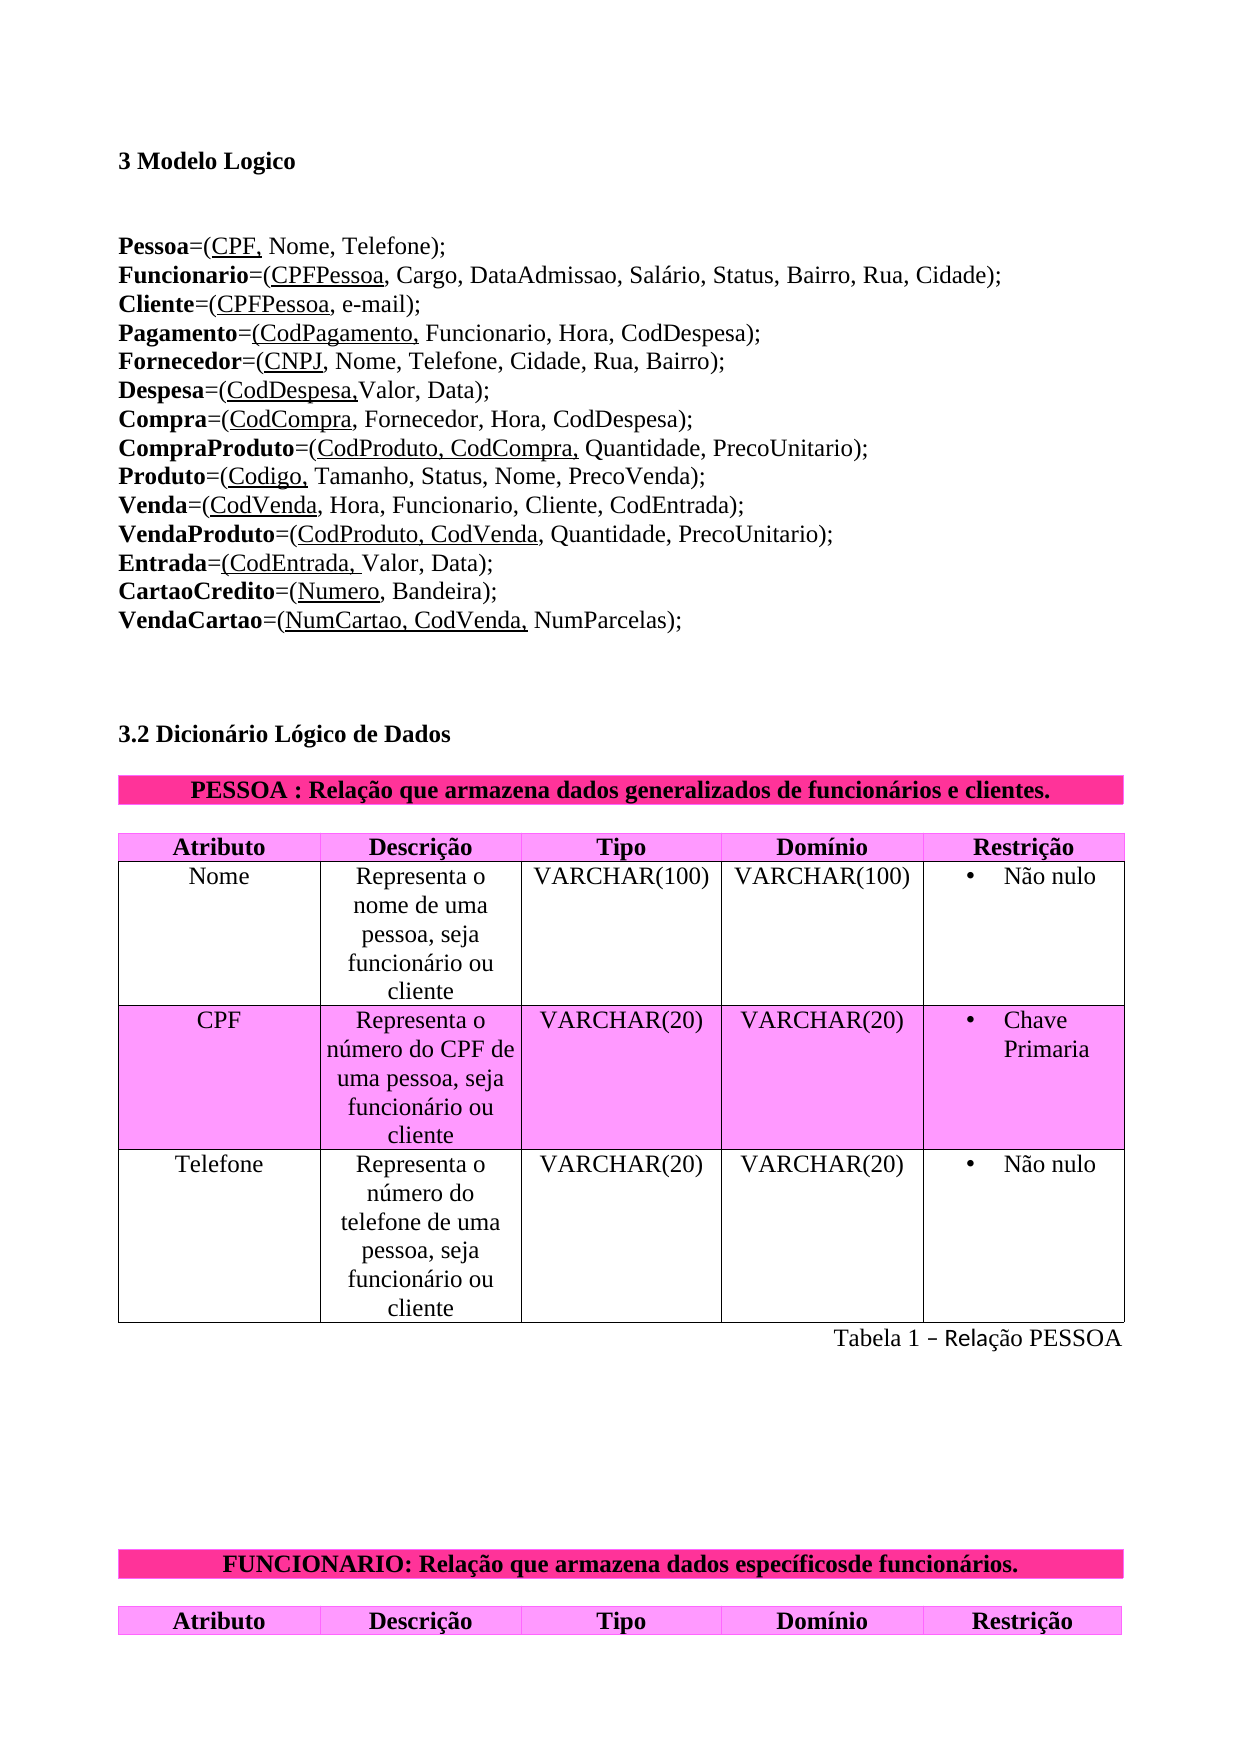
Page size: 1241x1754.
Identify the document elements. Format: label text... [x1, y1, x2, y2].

table_header Descrição [321, 1607, 521, 1634]
text Produto=(Codigo, Tamanho, Status, Nome, PrecoVenda); [118, 461, 1122, 490]
table_header Atributo [119, 834, 320, 861]
table_cell Representa o nome de uma pessoa, seja funcionário ou cliente [321, 862, 521, 1005]
text Tabela 1 – Relação PESSOA [118, 1323, 1122, 1352]
text CompraProduto=(CodProduto, CodCompra, Quantidade, PrecoUnitario); [118, 433, 1122, 461]
table_header Tipo [522, 1607, 721, 1634]
text Funcionario=(CPFPessoa, Cargo, DataAdmissao, Salário, Status, Bairro, Rua, Cidade); [118, 260, 1122, 289]
table_cell CPF [119, 1006, 320, 1149]
text CartaoCredito=(Numero, Bandeira); [118, 576, 1122, 605]
table_cell VARCHAR(20) [722, 1150, 923, 1322]
table_cell VARCHAR(20) [522, 1150, 721, 1322]
table_cell Nome [119, 862, 320, 1005]
table_cell VARCHAR(100) [522, 862, 721, 1005]
table_header PESSOA : Relação que armazena dados generalizados de funcionários e clientes. [119, 776, 1123, 804]
table_header Restrição [924, 834, 1124, 861]
text Entrada=(CodEntrada, Valor, Data); [118, 548, 1122, 576]
table_cell VARCHAR(100) [722, 862, 923, 1005]
table_header FUNCIONARIO: Relação que armazena dados específicosde funcionários. [119, 1550, 1123, 1578]
table_cell Chave Primaria [924, 1006, 1124, 1149]
text Venda=(CodVenda, Hora, Funcionario, Cliente, CodEntrada); [118, 490, 1122, 519]
table_cell Telefone [119, 1150, 320, 1322]
text VendaCartao=(NumCartao, CodVenda, NumParcelas); [118, 605, 1122, 634]
table_header Domínio [722, 834, 923, 861]
text 3.2 Dicionário Lógico de Dados [118, 719, 1122, 747]
text Despesa=(CodDespesa,Valor, Data); [118, 375, 1122, 404]
text Compra=(CodCompra, Fornecedor, Hora, CodDespesa); [118, 404, 1122, 433]
table_cell Não nulo [924, 1150, 1124, 1322]
table_header Descrição [321, 834, 521, 861]
text Cliente=(CPFPessoa, e-mail); [118, 289, 1122, 318]
text Fornecedor=(CNPJ, Nome, Telefone, Cidade, Rua, Bairro); [118, 346, 1122, 375]
table_cell VARCHAR(20) [722, 1006, 923, 1149]
text VendaProduto=(CodProduto, CodVenda, Quantidade, PrecoUnitario); [118, 519, 1122, 548]
table_cell Representa o número do telefone de uma pessoa, seja funcionário ou cliente [321, 1150, 521, 1322]
text Pagamento=(CodPagamento, Funcionario, Hora, CodDespesa); [118, 318, 1122, 346]
table_header Restrição [924, 1607, 1121, 1634]
table_cell VARCHAR(20) [522, 1006, 721, 1149]
text 3 Modelo Logico [118, 146, 1122, 174]
table_header Atributo [119, 1607, 320, 1634]
text Pessoa=(CPF, Nome, Telefone); [118, 231, 1122, 260]
table_cell Não nulo [924, 862, 1124, 1005]
table_header Tipo [522, 834, 721, 861]
table_header Domínio [722, 1607, 923, 1634]
table_cell Representa o número do CPF de uma pessoa, seja funcionário ou cliente [321, 1006, 521, 1149]
